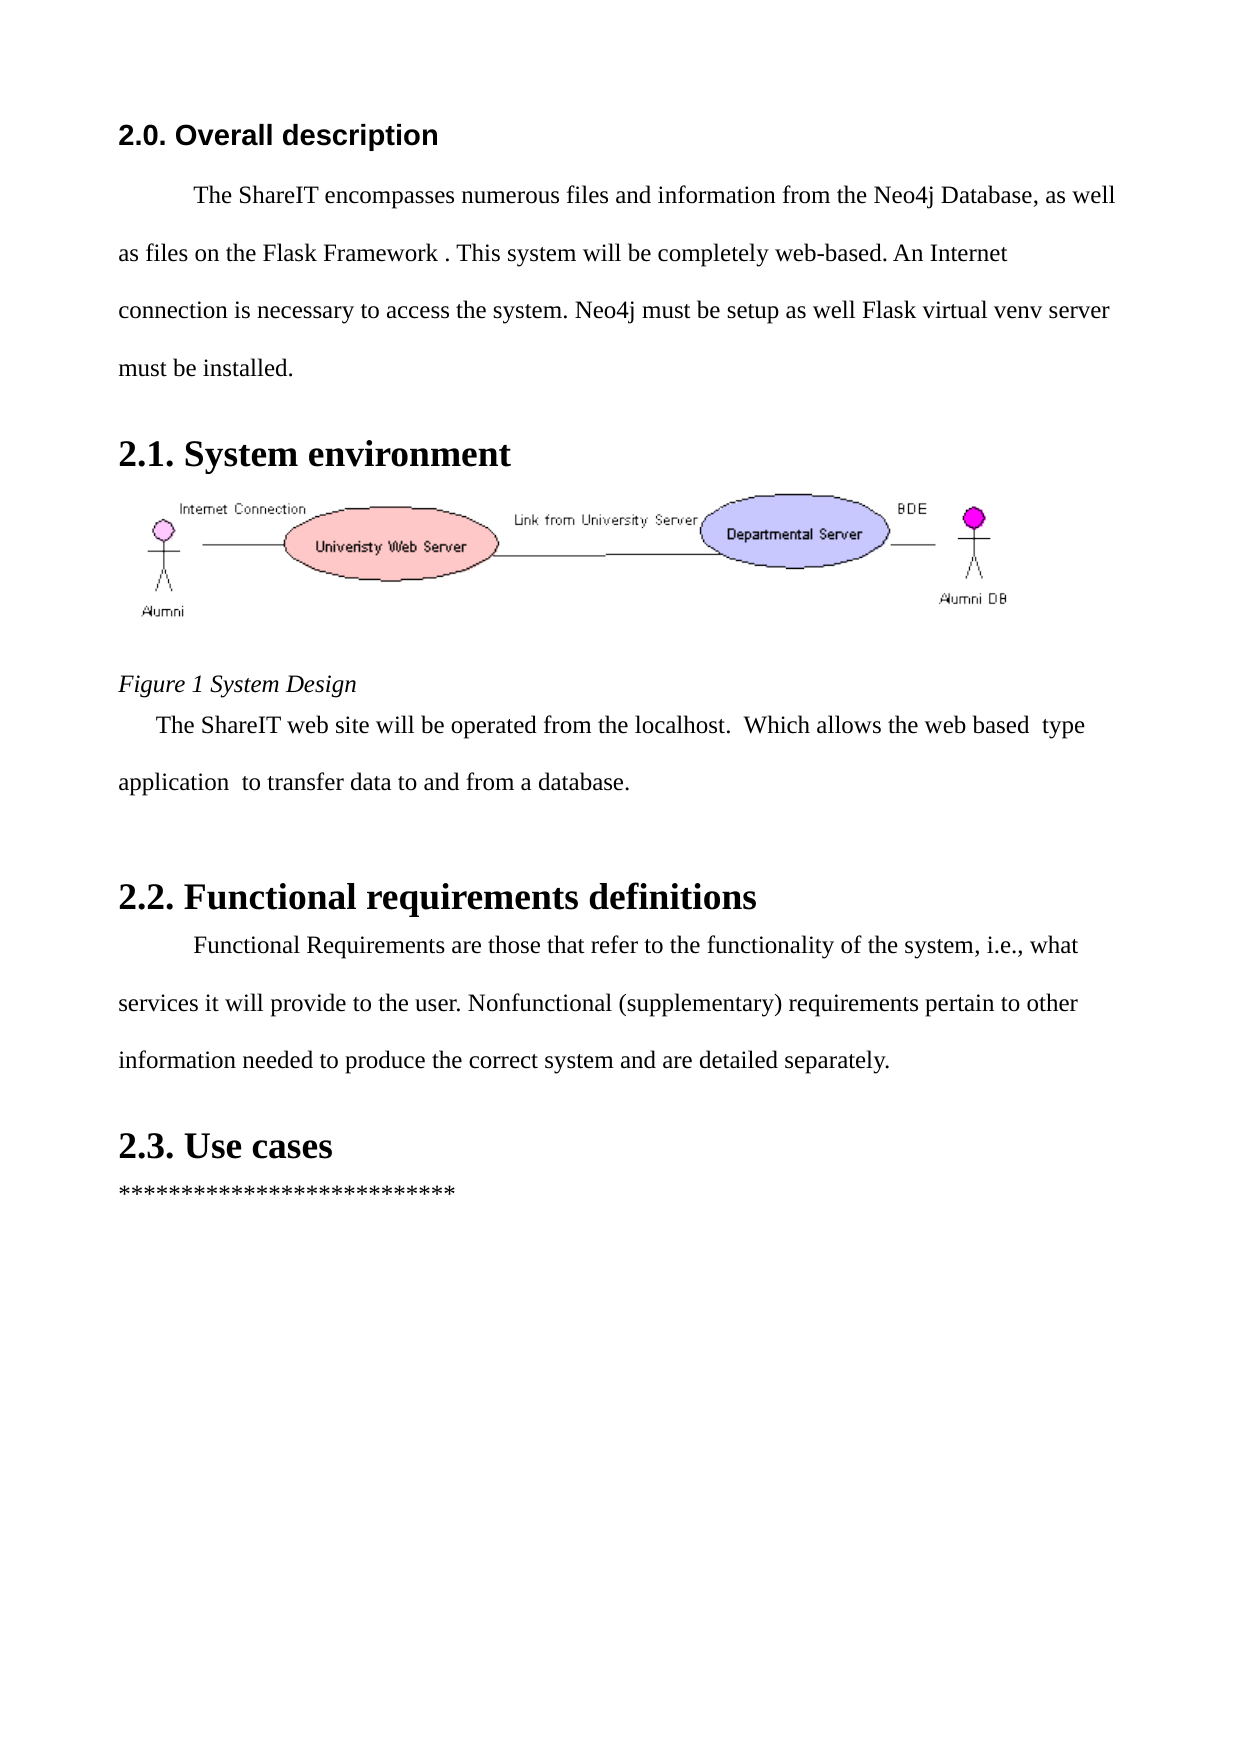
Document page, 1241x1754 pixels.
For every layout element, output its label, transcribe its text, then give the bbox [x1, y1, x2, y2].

text *************************** [118, 1179, 1122, 1208]
picture [118, 487, 1018, 628]
subtitle 2.3. Use cases [118, 1123, 1122, 1167]
subtitle 2.1. System environment [118, 431, 1122, 474]
text The ShareIT encompasses numerous files and information from the Neo4j Database, as well as files on the Flask Framework . This system will be completely web-based. An Internet connection is necessary to access the system. Neo4j must be setup as well Flask virtual venv server must be installed. [118, 180, 1122, 382]
text The ShareIT web site will be operated from the localhost. Which allows the web based type application to transfer data to and from a database. [118, 710, 1122, 796]
text Functional Requirements are those that refer to the functionality of the system, i.e., what services it will provide to the user. Nonfunctional (supplementary) requirements pertain to other information needed to produce the correct system and are detailed separately. [118, 930, 1122, 1074]
subtitle 2.2. Functional requirements definitions [118, 874, 1122, 918]
subtitle 2.0. Overall description [118, 118, 1122, 152]
text Figure 1 System Design [118, 669, 1122, 697]
